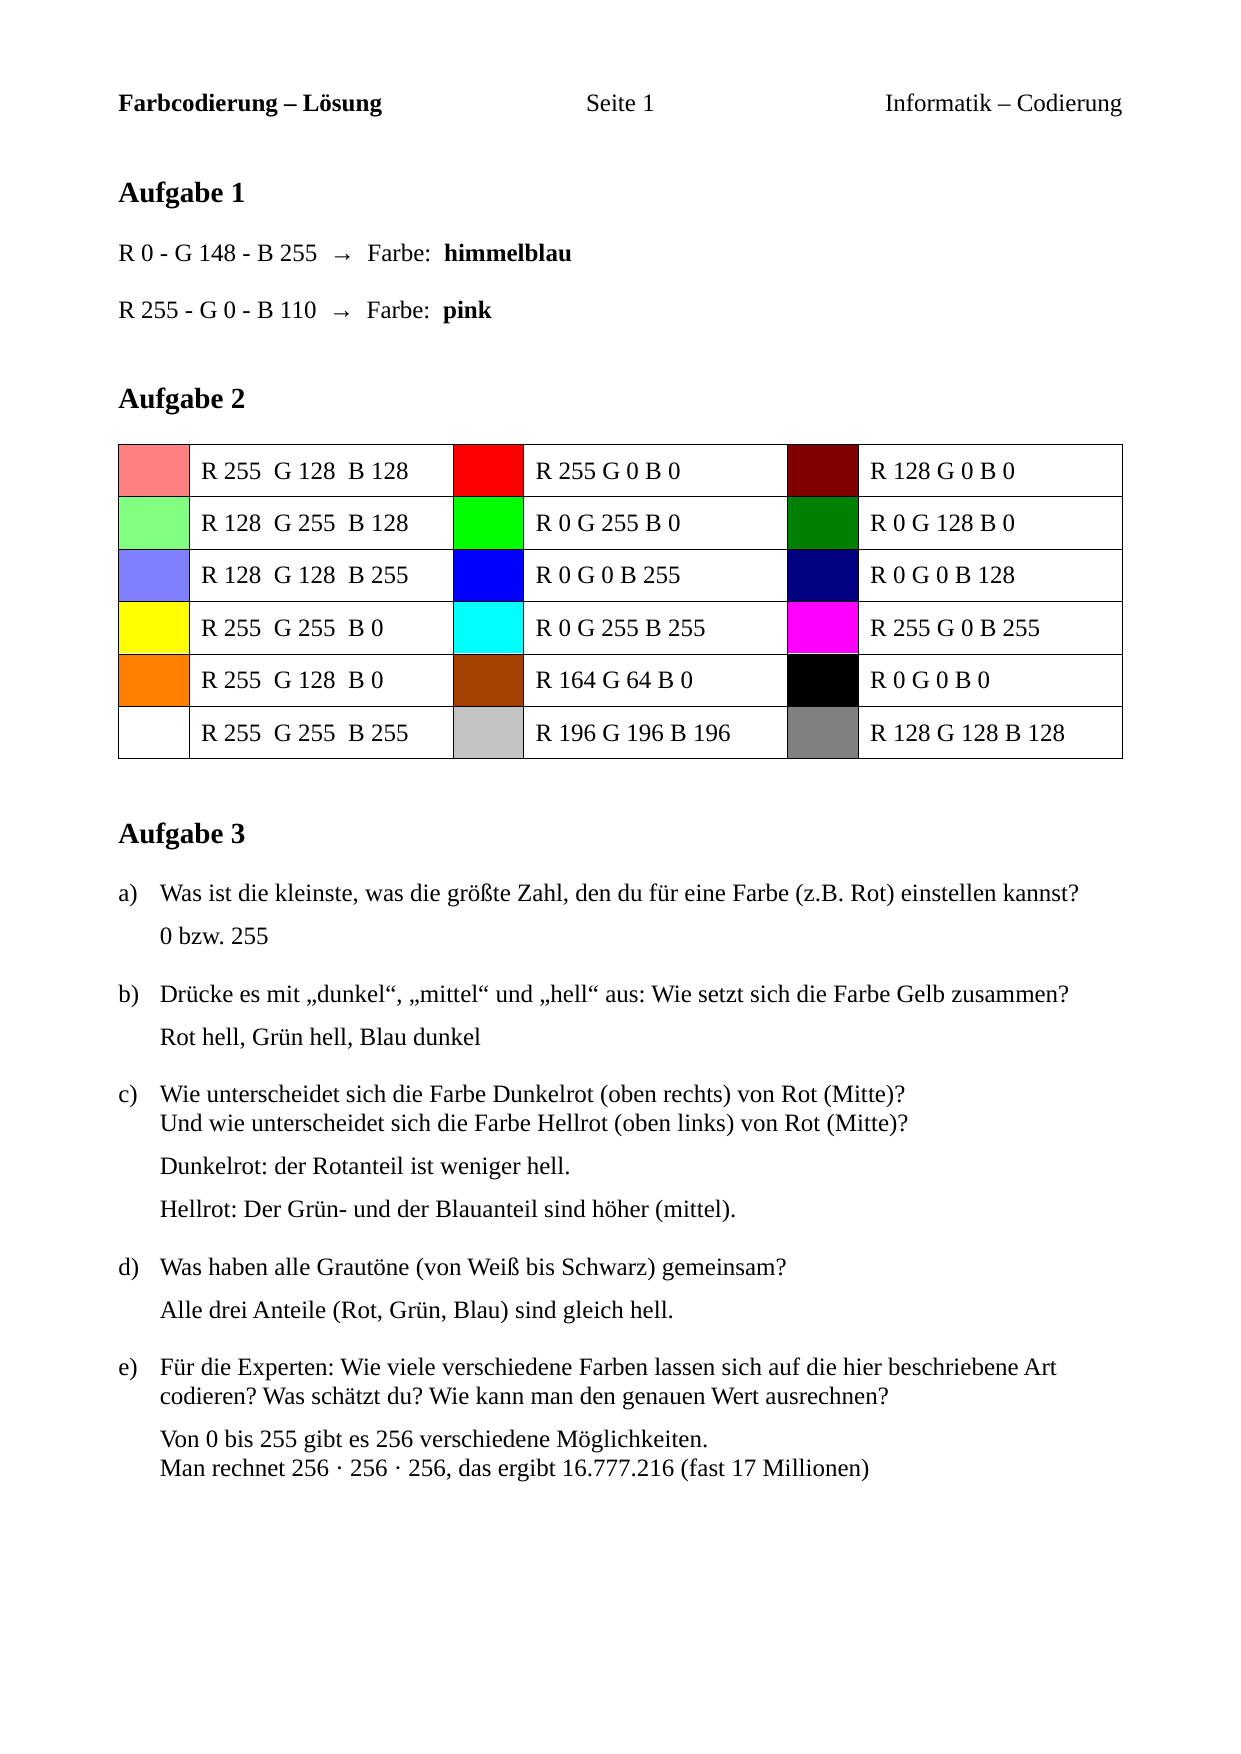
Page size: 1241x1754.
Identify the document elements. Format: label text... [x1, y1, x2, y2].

table_cell R 255 G 0 B 255 [859, 602, 1122, 653]
table_cell R 255 G 128 B 0 [190, 655, 453, 706]
table_cell R 0 G 128 B 0 [859, 497, 1122, 549]
table_cell R 255 G 255 B 255 [190, 707, 453, 758]
table_header R 128 G 0 B 0 [859, 445, 1122, 496]
table_cell [454, 550, 523, 601]
list Wie unterscheidet sich die Farbe Dunkelrot (oben rechts) von Rot (Mitte)? Und wie unterscheidet sich die Farbe Hellrot (oben links) von Rot (Mitte)? Dunkelrot: der Rotanteil ist weniger hell. Hellrot: Der Grün- und der Blauanteil sind höher (mittel). [118, 1079, 1122, 1223]
text Aufgabe 2 [118, 382, 1122, 415]
text Aufgabe 3 [118, 816, 1122, 849]
table_header R 255 G 0 B 0 [524, 445, 787, 496]
table_cell [454, 602, 523, 653]
list Was haben alle Grautöne (von Weiß bis Schwarz) gemeinsam? Alle drei Anteile (Rot, Grün, Blau) sind gleich hell. [118, 1252, 1122, 1324]
table_cell [788, 707, 858, 758]
table_cell R 0 G 0 B 128 [859, 550, 1122, 601]
table_cell [119, 707, 189, 758]
table_cell R 128 G 128 B 128 [859, 707, 1122, 758]
text R 0 - G 148 - B 255 → Farbe: himmelblau [118, 238, 1122, 267]
table_cell R 128 G 255 B 128 [190, 497, 453, 549]
table_cell [119, 497, 189, 549]
table_cell R 196 G 196 B 196 [524, 707, 787, 758]
text R 255 - G 0 - B 110 → Farbe: pink [118, 295, 1122, 324]
table_cell [454, 497, 523, 549]
table_header [454, 445, 523, 496]
table_cell R 255 G 255 B 0 [190, 602, 453, 653]
text Aufgabe 1 [118, 176, 1122, 209]
table_cell [119, 655, 189, 706]
table_cell R 0 G 255 B 255 [524, 602, 787, 653]
table_cell [788, 497, 858, 549]
list Drücke es mit „dunkel“, „mittel“ und „hell“ aus: Wie setzt sich die Farbe Gelb zusammen? Rot hell, Grün hell, Blau dunkel [118, 979, 1122, 1051]
table_header [119, 445, 189, 496]
table_cell R 0 G 0 B 0 [859, 655, 1122, 706]
list Was ist die kleinste, was die größte Zahl, den du für eine Farbe (z.B. Rot) einstellen kannst? 0 bzw. 255 [118, 878, 1122, 950]
list Für die Experten: Wie viele verschiedene Farben lassen sich auf die hier beschriebene Art codieren? Was schätzt du? Wie kann man den genauen Wert ausrechnen? Von 0 bis 255 gibt es 256 verschiedene Möglichkeiten. Man rechnet 256 · 256 · 256, das ergibt 16.777.216 (fast 17 Millionen) [118, 1352, 1122, 1482]
table_cell R 0 G 255 B 0 [524, 497, 787, 549]
table_header R 255 G 128 B 128 [190, 445, 453, 496]
table_cell [119, 602, 189, 653]
table_cell R 128 G 128 B 255 [190, 550, 453, 601]
table_cell [454, 707, 523, 758]
table_cell [788, 655, 858, 706]
table_cell R 0 G 0 B 255 [524, 550, 787, 601]
table_header [788, 445, 858, 496]
table_cell [788, 550, 858, 601]
table_cell [454, 655, 523, 706]
table_cell [788, 602, 858, 653]
table_cell [119, 550, 189, 601]
table_cell R 164 G 64 B 0 [524, 655, 787, 706]
